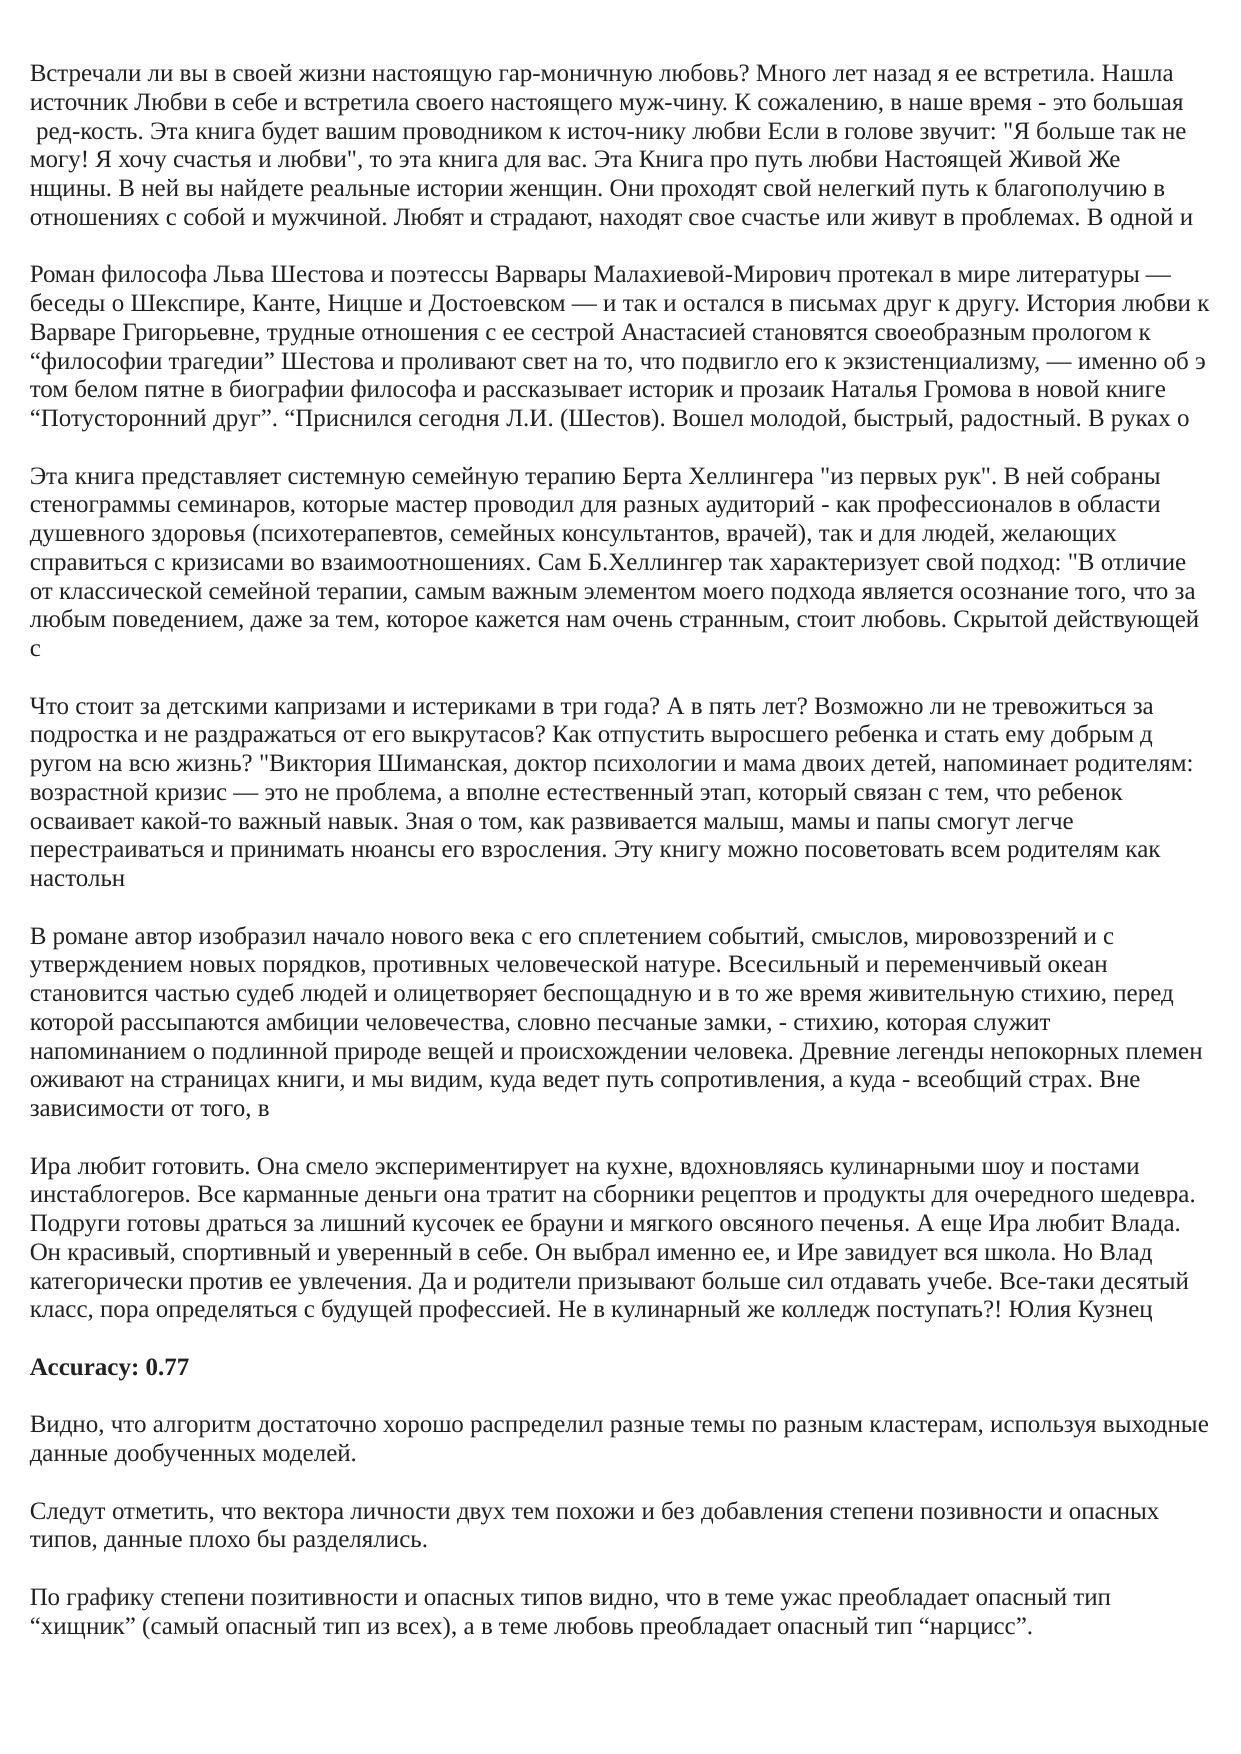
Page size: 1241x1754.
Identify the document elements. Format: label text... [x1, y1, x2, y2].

text В романе автор изобразил начало нового века с его сплетением событий, смыслов, мировоззрений и с утверждением новых порядков, противных человеческой натуре. Всесильный и переменчивый океан становится частью судеб людей и олицетворяет беспощадную и в то же время живительную стихию, перед которой рассыпаются амбиции человечества, словно песчаные замки, - стихию, которая служит напоминанием о подлинной природе вещей и происхождении человека. Древние легенды непокорных племен оживают на страницах книги, и мы видим, куда ведет путь сопротивления, а куда - всеобщий страх. Вне зависимости от того, в [29, 921, 1211, 1122]
text осваивает какой-то важный навык. Зная о том, как развивается малыш, мамы и папы смогут легче перестраиваться и принимать нюансы его взросления. Эту книгу можно посоветовать всем родителям как настольн [29, 806, 1211, 892]
text Встречали ли вы в своей жизни настоящую гар-моничную любовь? Много лет назад я ее встретила. Нашла источник Любви в себе и встретила своего настоящего муж-чину. К сожалению, в наше время - это большая [29, 58, 1211, 116]
text Роман философа Льва Шестова и поэтессы Варвары Малахиевой-Мирович протекал в мире литературы — беседы о Шекспире, Канте, Ницше и Достоевском — и так и остался в письмах друг к другу. История любви к Варваре Григорьевне, трудные отношения с ее сестрой Анастасией становятся своеобразным прологом к “философии трагедии” Шестова и проливают свет на то, что подвигло его к экзистенциализму, — именно об э [29, 259, 1211, 374]
text Что стоит за детскими капризами и истериками в три года? А в пять лет? Возможно ли не тревожиться за подростка и не раздражаться от его выкрутасов? Как отпустить выросшего ребенка и стать ему добрым д [29, 691, 1211, 748]
text По графику степени позитивности и опасных типов видно, что в теме ужас преобладает опасный тип “хищник” (самый опасный тип из всех), а в теме любовь преобладает опасный тип “нарцисс”. [29, 1582, 1211, 1639]
text ругом на всю жизнь? "Виктория Шиманская, доктор психологии и мама двоих детей, напоминает родителям: возрастной кризис — это не проблема, а вполне естественный этап, который связан с тем, что ребенок [29, 748, 1211, 806]
text Эта книга представляет системную семейную терапию Берта Хеллингера "из первых рук". В ней собраны стенограммы семинаров, которые мастер проводил для разных аудиторий - как профессионалов в области душевного здоровья (психотерапевтов, семейных консультантов, врачей), так и для людей, желающих справиться с кризисами во взаимоотношениях. Сам Б.Хеллингер так характеризует свой подход: "В отличие от классической семейной терапии, самым важным элементом моего подхода является осознание того, что за любым поведением, даже за тем, которое кажется нам очень странным, стоит любовь. Скрытой действующей с [29, 461, 1211, 662]
text Ира любит готовить. Она смело экспериментирует на кухне, вдохновляясь кулинарными шоу и постами инстаблогеров. Все карманные деньги она тратит на сборники рецептов и продукты для очередного шедевра. Подруги готовы драться за лишний кусочек ее брауни и мягкого овсяного печенья. А еще Ира любит Влада. Он красивый, спортивный и уверенный в себе. Он выбрал именно ее, и Ире завидует вся школа. Но Влад [29, 1151, 1211, 1266]
text Accuracy: 0.77 [29, 1352, 1211, 1381]
text ред-кость. Эта книга будет вашим проводником к источ-нику любви Если в голове звучит: "Я больше так не могу! Я хочу счастья и любви", то эта книга для вас. Эта Книга про путь любви Настоящей Живой Же [29, 116, 1211, 173]
text категорически против ее увлечения. Да и родители призывают больше сил отдавать учебе. Все-таки десятый класс, пора определяться с будущей профессией. Не в кулинарный же колледж поступать?! Юлия Кузнец [29, 1266, 1211, 1323]
text Видно, что алгоритм достаточно хорошо распределил разные темы по разным кластерам, используя выходные данные дообученных моделей. [29, 1409, 1211, 1467]
text нщины. В ней вы найдете реальные истории женщин. Они проходят свой нелегкий путь к благополучию в отношениях с собой и мужчиной. Любят и страдают, находят свое счастье или живут в проблемах. В одной и [29, 173, 1211, 231]
text том белом пятне в биографии философа и рассказывает историк и прозаик Наталья Громова в новой книге “Потусторонний друг”. “Приснился сегодня Л.И. (Шестов). Вошел молодой, быстрый, радостный. В руках о [29, 374, 1211, 432]
text Следут отметить, что вектора личности двух тем похожи и без добавления степени позивности и опасных типов, данные плохо бы разделялись. [29, 1496, 1211, 1553]
